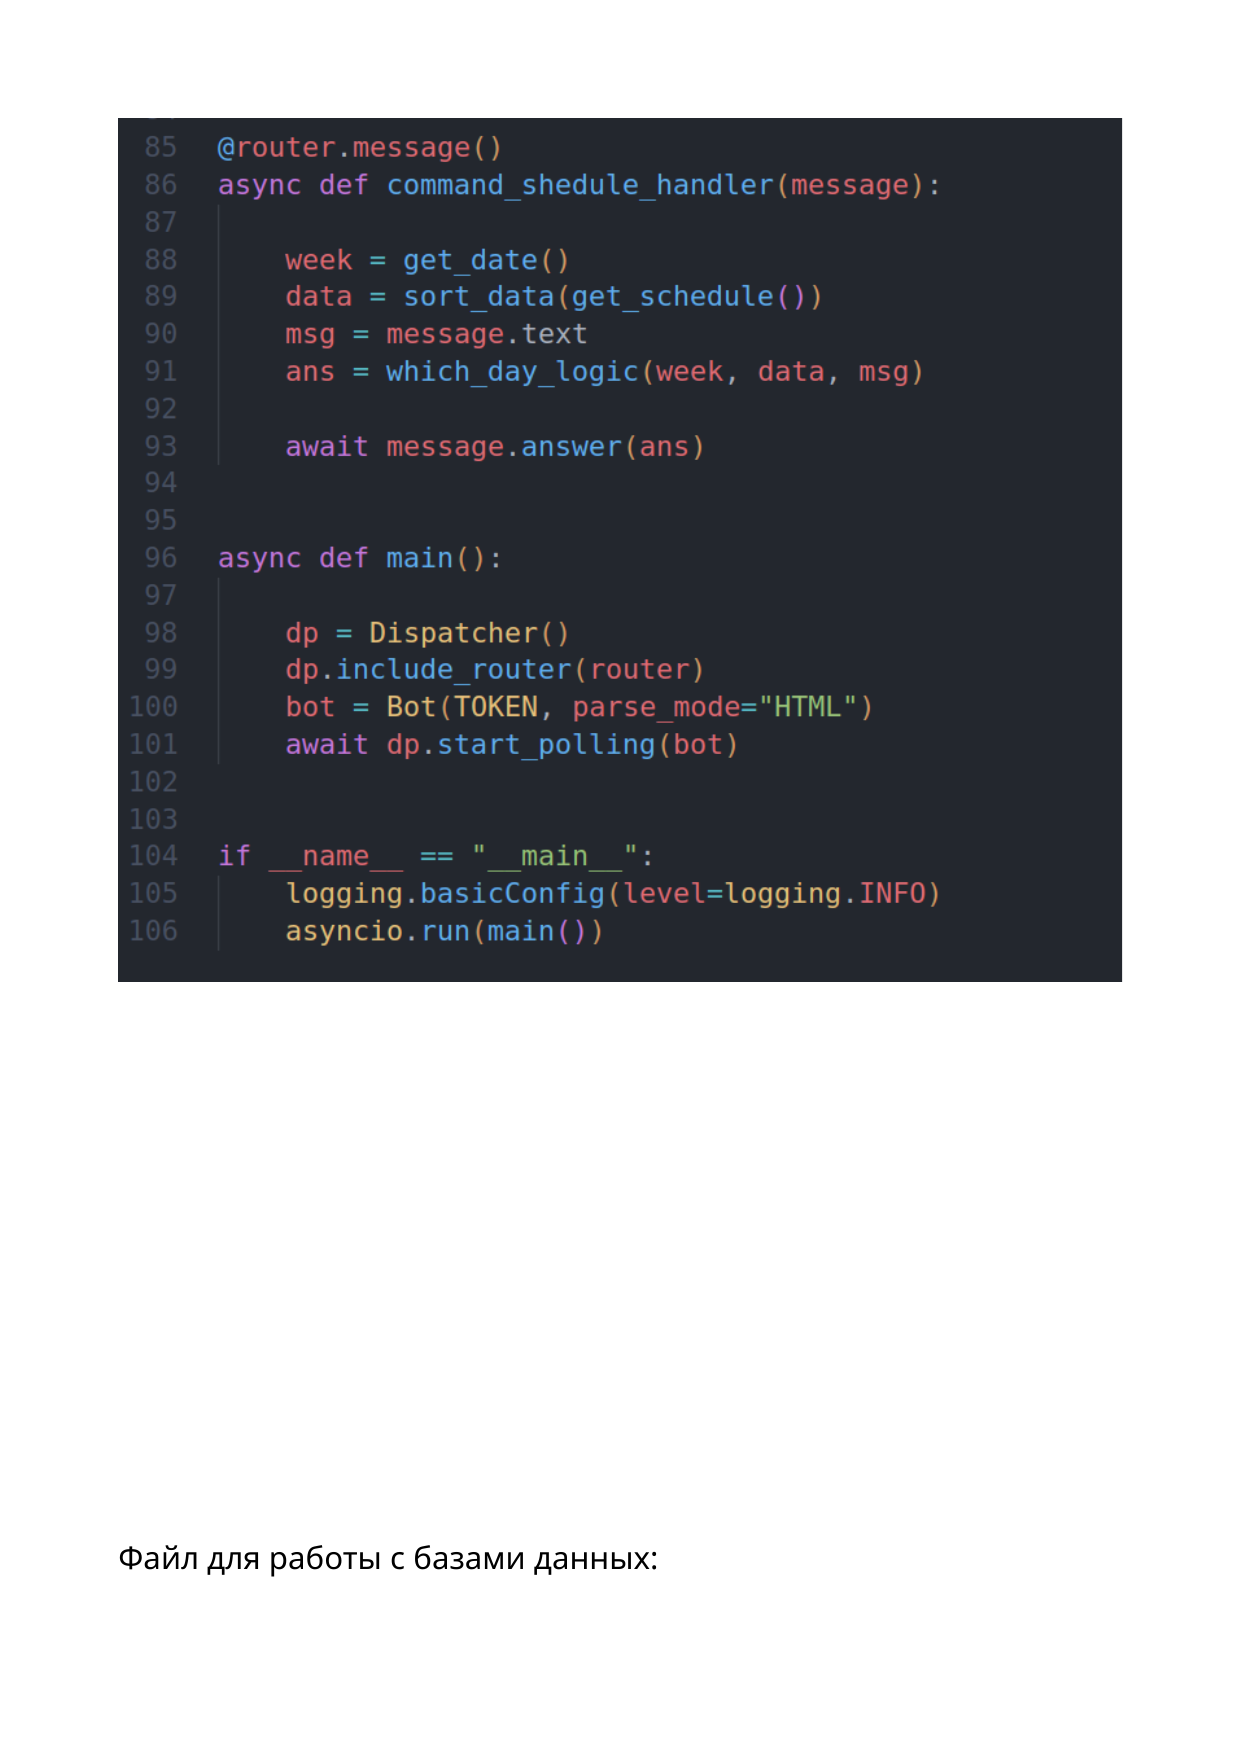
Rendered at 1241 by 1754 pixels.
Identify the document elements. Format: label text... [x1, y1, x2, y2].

picture [118, 118, 1123, 982]
text Файл для работы с базами данных: [118, 1536, 1122, 1578]
